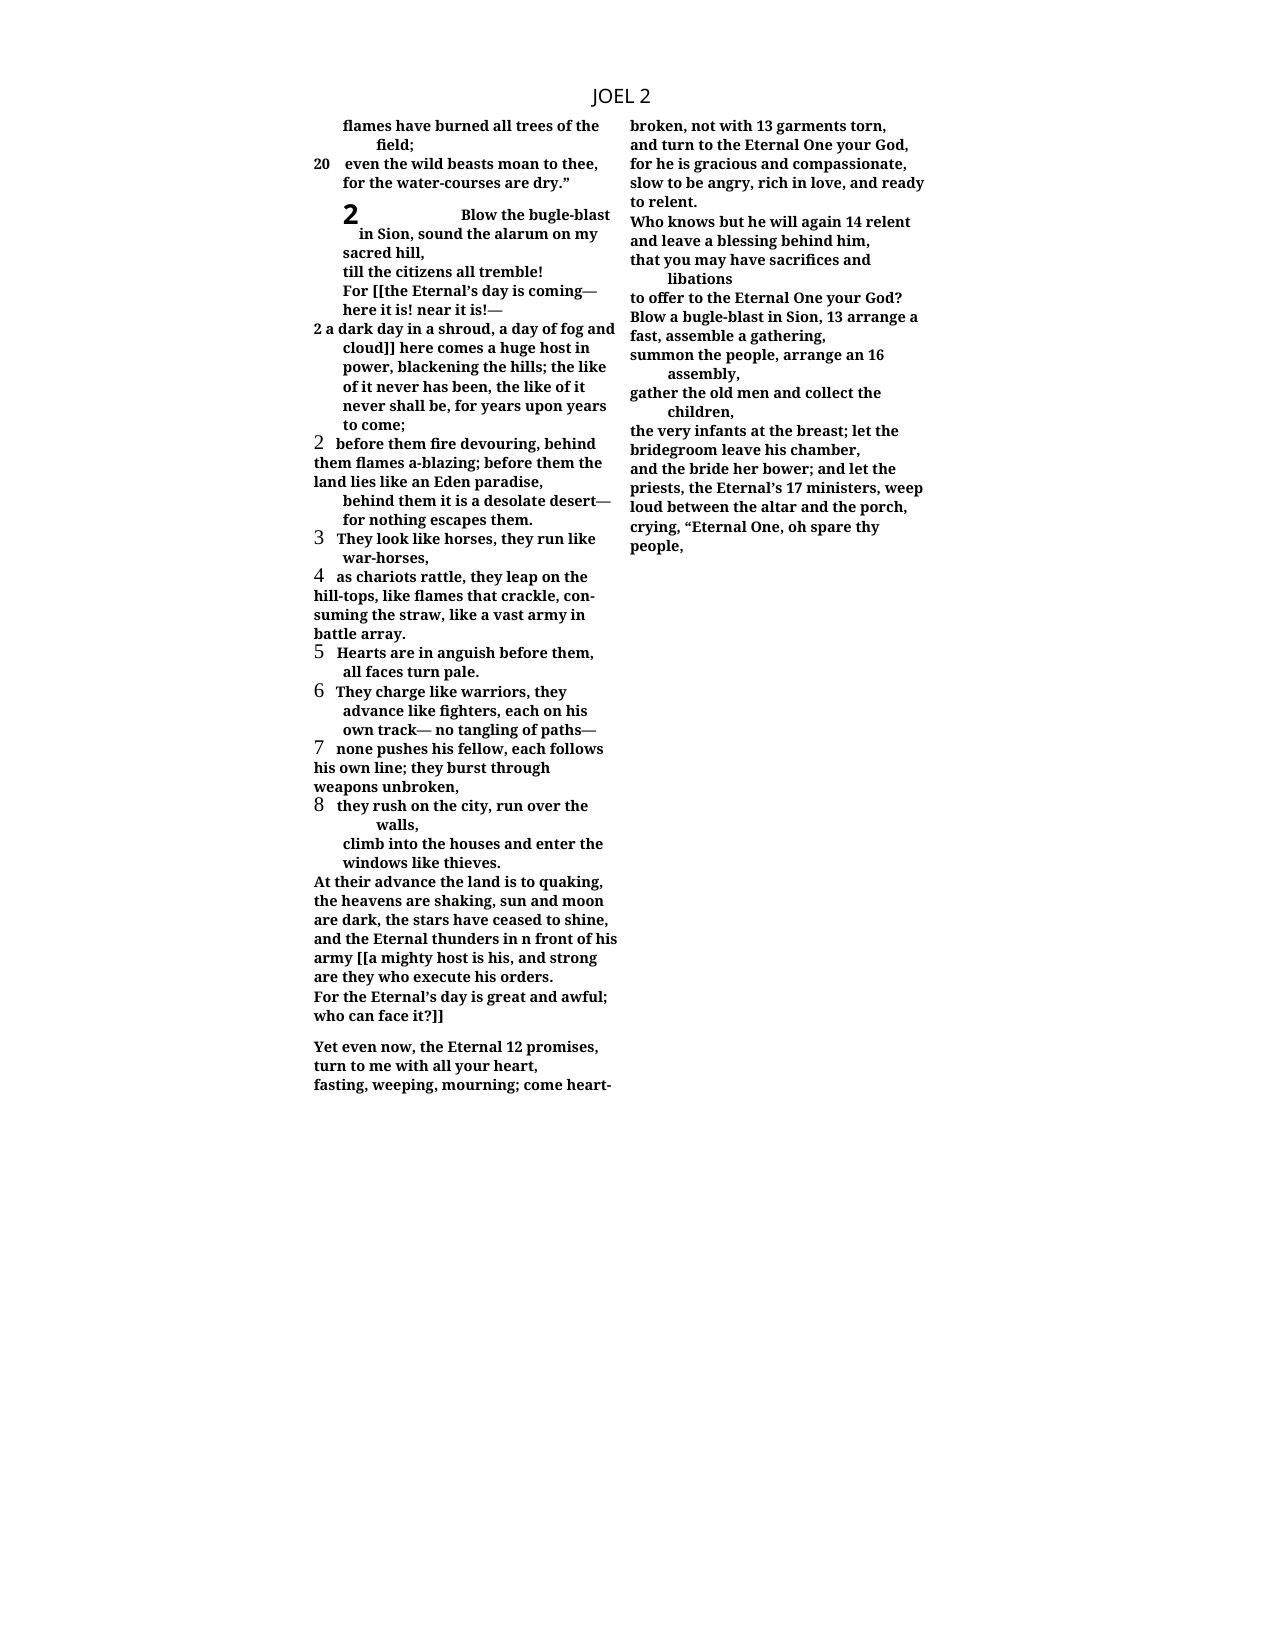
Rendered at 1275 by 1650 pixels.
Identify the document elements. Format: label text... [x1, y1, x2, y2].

text the heavens are shaking, sun and moon are dark, the stars have ceased to shine, and the Eternal thunders in n front of his army [[a mighty host is his, and strong are they who execute his orders. [313, 891, 618, 987]
text for he is gracious and compas­sionate, [630, 154, 935, 174]
list They charge like warriors, they advance like fighters, each on his own track— no tangling of paths— [313, 682, 618, 739]
text behind them it is a desolate desert— [343, 491, 618, 510]
text summon the people, arrange an 16 assembly, [630, 345, 935, 383]
text turn to me with all your heart, [313, 1056, 618, 1076]
text and the bride her bower; and let the priests, the Eternal’s 17 ministers, weep loud between the altar and the porch, crying, “Eternal One, oh spare thy people, [630, 459, 935, 555]
text 2 a dark day in a shroud, a day of fog and cloud]] here comes a huge host in power, blackening the hills; the like of it never has been, the like of it never shall be, for years upon years to come; [313, 319, 618, 434]
text broken, not with 13 garments torn, [630, 116, 935, 136]
text Yet even now, the Eternal 12 promises, [313, 1037, 618, 1056]
list none pushes his fellow, each follows his own line; they burst through weapons un­broken, [313, 739, 618, 796]
text for the water-courses are dry.” [343, 174, 618, 193]
text the very infants at the breast; let the bridegroom leave his chamber, [630, 421, 935, 459]
text At their advance the land is to quaking, [313, 872, 618, 891]
text all faces turn pale. [343, 663, 618, 682]
text and turn to the Eternal One your God, [630, 136, 935, 154]
text that you may have sacrifices and libations [630, 250, 935, 288]
list as chariots rattle, they leap on the hill-tops, like flames that crackle, con­suming the straw, like a vast army in battle array. [313, 567, 618, 644]
list They look like horses, they run like war-horses, [313, 529, 618, 567]
list even the wild beasts moan to thee, [313, 154, 618, 174]
text For [[the Eternal’s day is com­ing—here it is! near it is!— [343, 281, 618, 319]
list before them fire devouring, behind them flames a-blazing; before them the land lies like an Eden paradise, [313, 434, 618, 491]
text flames have burned all trees of the field; [343, 116, 618, 154]
text gather the old men and collect the children, [630, 383, 935, 421]
text for nothing escapes them. [343, 510, 618, 529]
text slow to be angry, rich in love, and ready to relent. [630, 174, 935, 212]
text Blow a bugle-blast in Sion, 13 arrange a fast, assemble a gathering, [630, 307, 935, 345]
text For the Eternal’s day is great and awful; who can face it?]] [313, 987, 618, 1025]
text and leave a blessing behind him, [630, 231, 935, 250]
list Hearts are in anguish before them, [313, 644, 618, 663]
text climb into the houses and enter the windows like thieves. [343, 834, 618, 872]
text 2 Blow the bugle-blast in Sion, sound the alarum on my sacred hill, [343, 205, 618, 262]
text Who knows but he will again 14 relent [630, 212, 935, 231]
text till the citizens all tremble! [343, 262, 618, 281]
text fasting, weeping, mourning; come heart- [313, 1076, 618, 1094]
list they rush on the city, run over the walls, [313, 796, 618, 834]
text to offer to the Eternal One your God? [630, 288, 935, 307]
